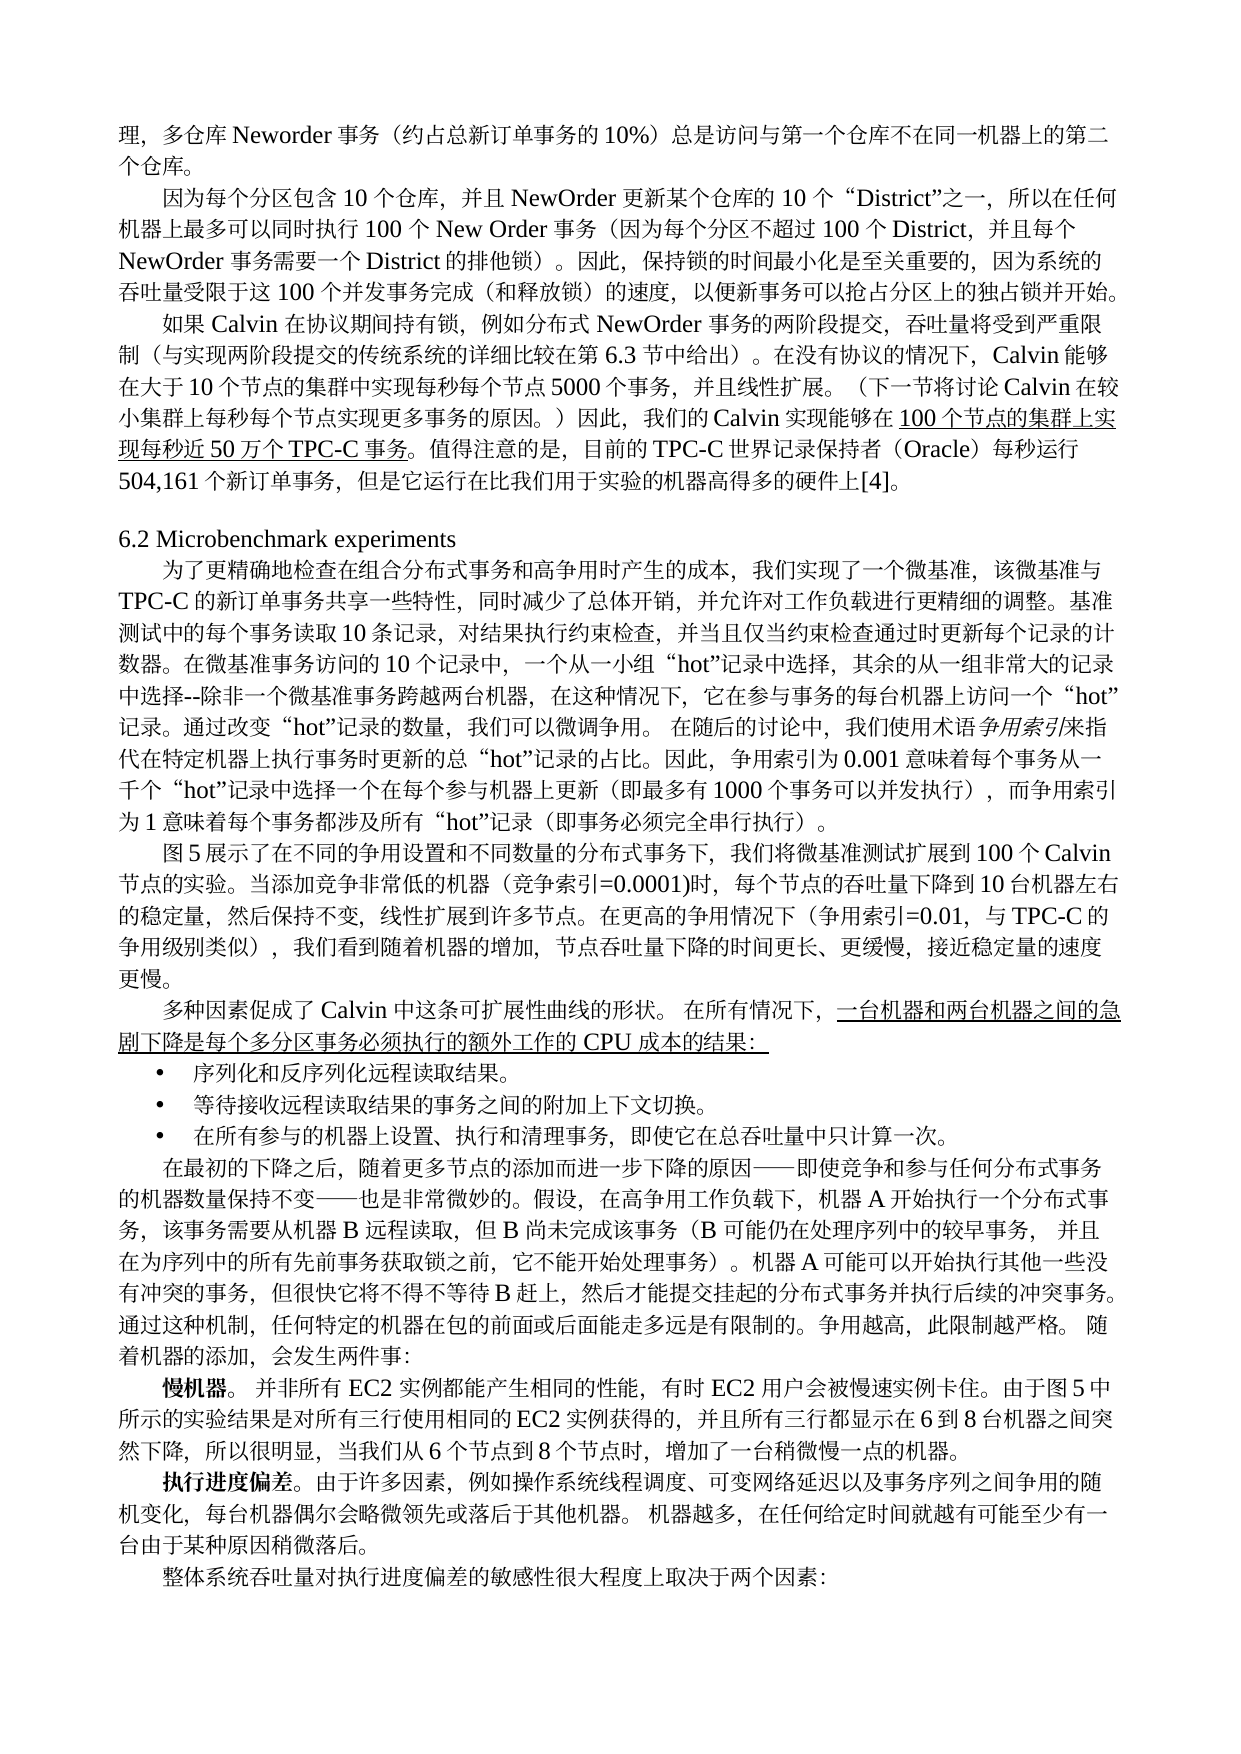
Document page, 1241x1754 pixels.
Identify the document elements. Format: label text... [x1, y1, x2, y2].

text 执行进度偏差。由于许多因素，例如操作系统线程调度、可变网络延迟以及事务序列之间争用的随机变化，每台机器偶尔会略微领先或落后于其他机器。 机器越多，在任何给定时间就越有可能至少有一台由于某种原因稍微落后。 [118, 1465, 1122, 1560]
list 等待接收远程读取结果的事务之间的附加上下文切换。 [156, 1088, 1122, 1119]
text 慢机器。 并非所有 EC2 实例都能产生相同的性能，有时 EC2 用户会被慢速实例卡住。由于图5中所示的实验结果是对所有三行使用相同的EC2实例获得的，并且所有三行都显示在6到8台机器之间突然下降，所以很明显，当我们从6个节点到8个节点时，增加了一台稍微慢一点的机器。 [118, 1371, 1122, 1465]
text 多种因素促成了 Calvin 中这条可扩展性曲线的形状。 在所有情况下，一台机器和两台机器之间的急剧下降是每个多分区事务必须执行的额外工作的 CPU 成本的结果： [118, 993, 1122, 1056]
text 理，多仓库Neworder事务（约占总新订单事务的10%）总是访问与第一个仓库不在同一机器上的第二个仓库。 [118, 118, 1122, 181]
text 6.2 Microbenchmark experiments [118, 524, 1122, 553]
text 整体系统吞吐量对执行进度偏差的敏感性很大程度上取决于两个因素： [118, 1560, 1122, 1591]
text 如果 Calvin 在协议期间持有锁，例如分布式 NewOrder 事务的两阶段提交，吞吐量将受到严重限制（与实现两阶段提交的传统系统的详细比较在第 6.3 节中给出）。在没有协议的情况下，Calvin能够在大于10个节点的集群中实现每秒每个节点5000个事务，并且线性扩展。（下一节将讨论Calvin在较小集群上每秒每个节点实现更多事务的原因。）因此，我们的Calvin实现能够在100个节点的集群上实现每秒近50万个TPC-C事务。值得注意的是，目前的TPC-C世界记录保持者（Oracle）每秒运行504,161个新订单事务，但是它运行在比我们用于实验的机器高得多的硬件上[4]。 [118, 307, 1122, 496]
list 在所有参与的机器上设置、执行和清理事务，即使它在总吞吐量中只计算一次。 [156, 1119, 1122, 1151]
text 在最初的下降之后，随着更多节点的添加而进一步下降的原因——即使竞争和参与任何分布式事务的机器数量保持不变——也是非常微妙的。假设，在高争用工作负载下，机器 A 开始执行一个分布式事务，该事务需要从机器 B 远程读取，但 B 尚未完成该事务（B 可能仍在处理序列中的较早事务， 并且在为序列中的所有先前事务获取锁之前，它不能开始处理事务）。机器A可能可以开始执行其他一些没有冲突的事务，但很快它将不得不等待B赶上，然后才能提交挂起的分布式事务并执行后续的冲突事务。通过这种机制，任何特定的机器在包的前面或后面能走多远是有限制的。争用越高，此限制越严格。 随着机器的添加，会发生两件事： [118, 1151, 1122, 1371]
text 为了更精确地检查在组合分布式事务和高争用时产生的成本，我们实现了一个微基准，该微基准与TPC-C的新订单事务共享一些特性，同时减少了总体开销，并允许对工作负载进行更精细的调整。基准测试中的每个事务读取10条记录，对结果执行约束检查，并当且仅当约束检查通过时更新每个记录的计数器。在微基准事务访问的10个记录中，一个从一小组“hot”记录中选择，其余的从一组非常大的记录中选择--除非一个微基准事务跨越两台机器，在这种情况下，它在参与事务的每台机器上访问一个“hot”记录。通过改变“hot”记录的数量，我们可以微调争用。 在随后的讨论中，我们使用术语争用索引来指代在特定机器上执行事务时更新的总“hot”记录的占比。因此，争用索引为0.001意味着每个事务从一千个“hot”记录中选择一个在每个参与机器上更新（即最多有1000个事务可以并发执行），而争用索引为1意味着每个事务都涉及所有“hot”记录（即事务必须完全串行执行）。 [118, 553, 1122, 836]
text 因为每个分区包含 10 个仓库，并且 NewOrder 更新某个仓库的 10 个“District”之一，所以在任何机器上最多可以同时执行 100 个 New Order 事务（因为每个分区不超过 100 个District，并且每个 NewOrder 事务需要一个District的排他锁）。因此，保持锁的时间最小化是至关重要的，因为系统的吞吐量受限于这 100 个并发事务完成（和释放锁）的速度，以便新事务可以抢占分区上的独占锁并开始。 [118, 181, 1122, 307]
list 序列化和反序列化远程读取结果。 [156, 1056, 1122, 1088]
text 图5展示了在不同的争用设置和不同数量的分布式事务下，我们将微基准测试扩展到100个Calvin节点的实验。当添加竞争非常低的机器（竞争索引=0.0001)时，每个节点的吞吐量下降到10台机器左右的稳定量，然后保持不变，线性扩展到许多节点。在更高的争用情况下（争用索引=0.01，与TPC-C的争用级别类似），我们看到随着机器的增加，节点吞吐量下降的时间更长、更缓慢，接近稳定量的速度更慢。 [118, 836, 1122, 993]
